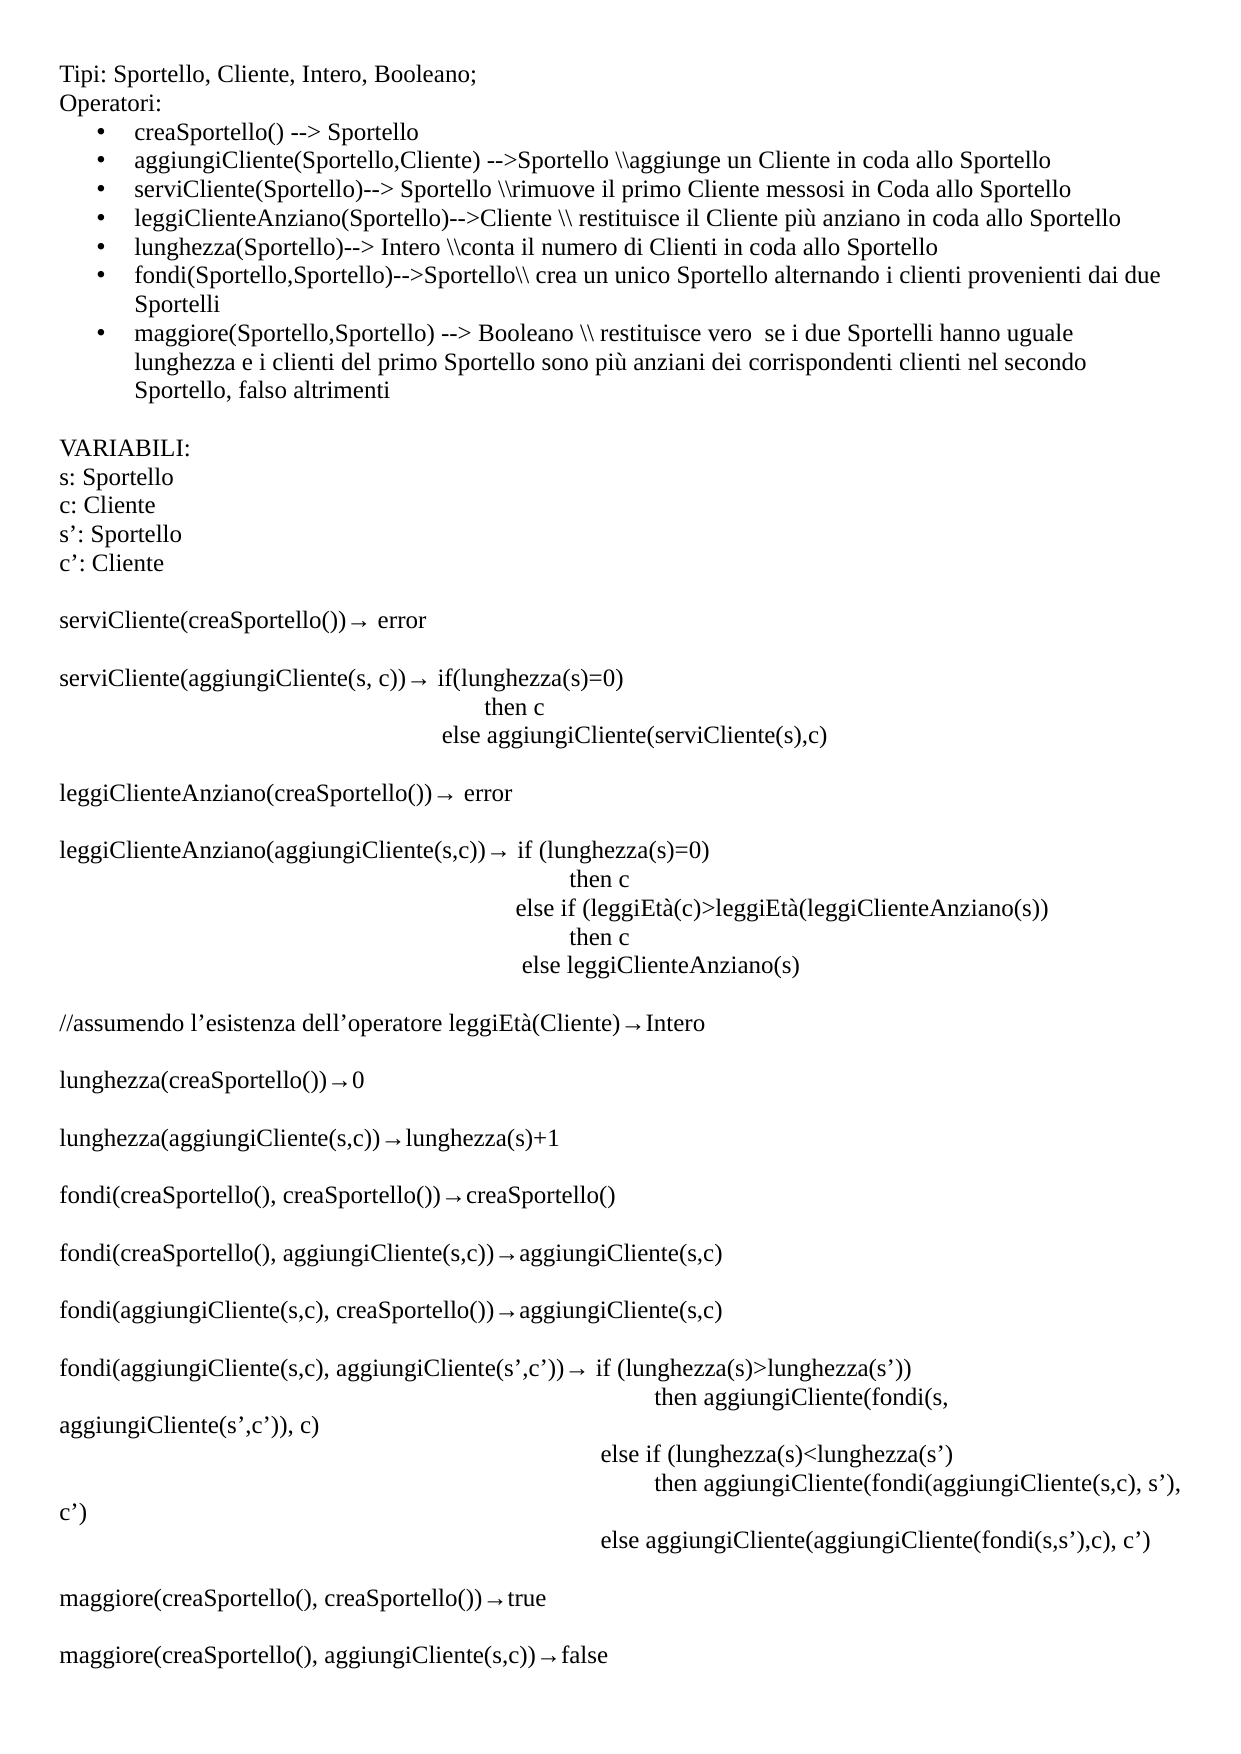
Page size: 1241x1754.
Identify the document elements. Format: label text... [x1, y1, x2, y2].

text serviCliente(creaSportello())→ error [59, 605, 1181, 634]
text leggiClienteAnziano(aggiungiCliente(s,c))→ if (lunghezza(s)=0) [59, 835, 1181, 864]
text Tipi: Sportello, Cliente, Intero, Booleano; [59, 59, 1181, 88]
text //assumendo l’esistenza dell’operatore leggiEtà(Cliente)→Intero [59, 1008, 1181, 1037]
text then c [59, 864, 1181, 893]
text lunghezza(creaSportello())→0 [59, 1065, 1181, 1094]
text s’: Sportello [59, 519, 1181, 548]
text fondi(aggiungiCliente(s,c), aggiungiCliente(s’,c’))→ if (lunghezza(s)>lunghezza(s’)) [59, 1353, 1181, 1382]
text else aggiungiCliente(aggiungiCliente(fondi(s,s’),c), c’) [59, 1525, 1181, 1554]
text leggiClienteAnziano(creaSportello())→ error [59, 778, 1181, 807]
text s: Sportello [59, 462, 1181, 490]
text serviCliente(aggiungiCliente(s, c))→ if(lunghezza(s)=0) [59, 663, 1181, 692]
text then aggiungiCliente(fondi(aggiungiCliente(s,c), s’), c’) [59, 1468, 1181, 1525]
list maggiore(Sportello,Sportello) --> Booleano \\ restituisce vero se i due Sportelli hanno uguale lunghezza e i clienti del primo Sportello sono più anziani dei corrispondenti clienti nel secondo Sportello, falso altrimenti [97, 318, 1181, 404]
text fondi(creaSportello(), creaSportello())→creaSportello() [59, 1180, 1181, 1209]
text then c [59, 692, 1181, 720]
text fondi(creaSportello(), aggiungiCliente(s,c))→aggiungiCliente(s,c) [59, 1238, 1181, 1267]
text else if (leggiEtà(c)>leggiEtà(leggiClienteAnziano(s)) [59, 893, 1181, 922]
list fondi(Sportello,Sportello)-->Sportello\\ crea un unico Sportello alternando i clienti provenienti dai due Sportelli [97, 260, 1181, 318]
text Operatori: [59, 88, 1181, 117]
text then aggiungiCliente(fondi(s, aggiungiCliente(s’,c’)), c) [59, 1382, 1181, 1439]
text then c [59, 922, 1181, 950]
text c: Cliente [59, 490, 1181, 519]
text else aggiungiCliente(serviCliente(s),c) [59, 720, 1181, 749]
text c’: Cliente [59, 548, 1181, 577]
text fondi(aggiungiCliente(s,c), creaSportello())→aggiungiCliente(s,c) [59, 1295, 1181, 1324]
text lunghezza(aggiungiCliente(s,c))→lunghezza(s)+1 [59, 1123, 1181, 1152]
text maggiore(creaSportello(), creaSportello())→true [59, 1583, 1181, 1612]
text else if (lunghezza(s)<lunghezza(s’) [59, 1439, 1181, 1468]
text VARIABILI: [59, 433, 1181, 462]
list serviCliente(Sportello)--> Sportello \\rimuove il primo Cliente messosi in Coda allo Sportello [97, 174, 1181, 203]
list leggiClienteAnziano(Sportello)-->Cliente \\ restituisce il Cliente più anziano in coda allo Sportello [97, 203, 1181, 232]
text else leggiClienteAnziano(s) [59, 950, 1181, 979]
list lunghezza(Sportello)--> Intero \\conta il numero di Clienti in coda allo Sportello [97, 232, 1181, 260]
list creaSportello() --> Sportello [97, 117, 1181, 145]
text maggiore(creaSportello(), aggiungiCliente(s,c))→false [59, 1640, 1181, 1669]
list aggiungiCliente(Sportello,Cliente) -->Sportello \\aggiunge un Cliente in coda allo Sportello [97, 145, 1181, 174]
